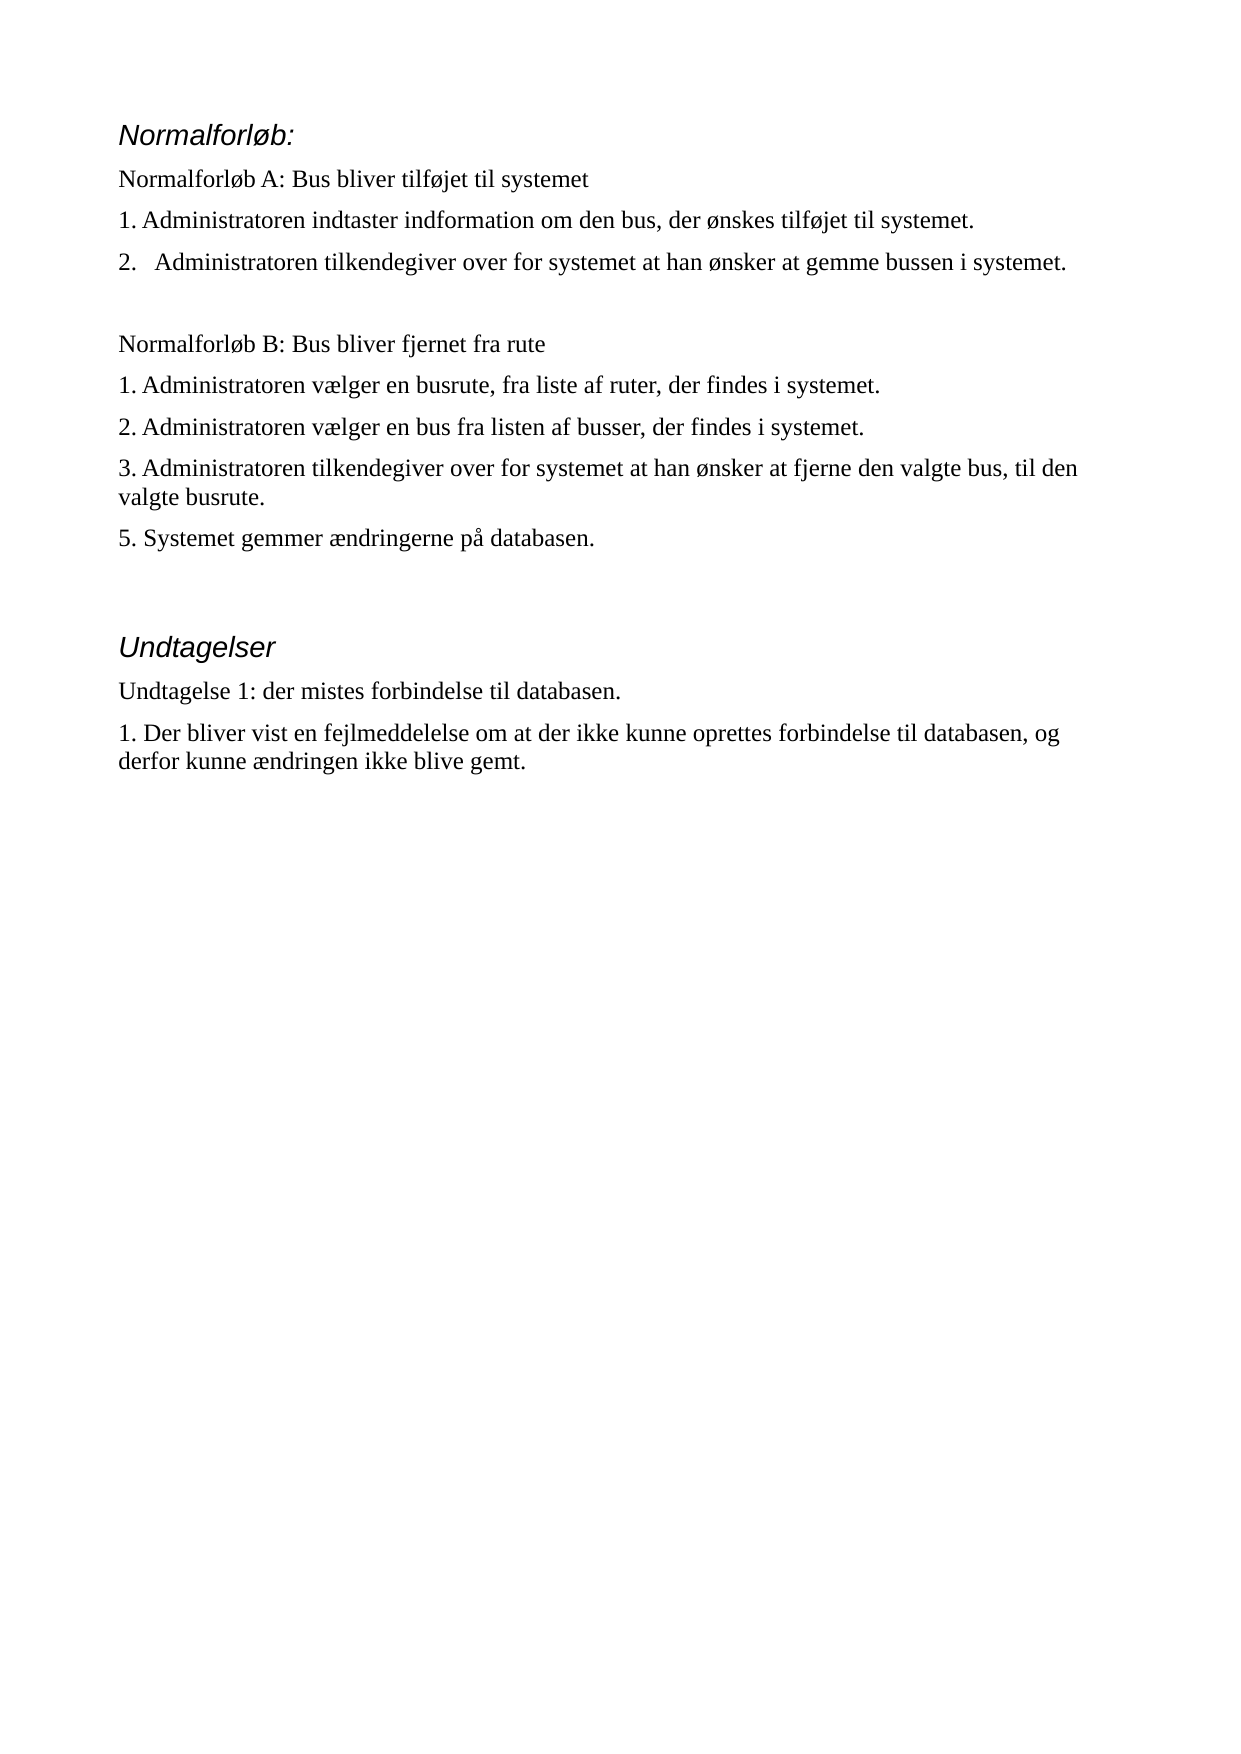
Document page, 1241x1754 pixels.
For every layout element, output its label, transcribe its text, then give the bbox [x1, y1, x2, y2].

text Normalforløb B: Bus bliver fjernet fra rute [118, 329, 1122, 358]
subtitle Normalforløb: [118, 118, 1122, 152]
text 5. Systemet gemmer ændringerne på databasen. [118, 523, 1122, 552]
text 2. Administratoren vælger en bus fra listen af busser, der findes i systemet. [118, 412, 1122, 440]
text 1. Der bliver vist en fejlmeddelelse om at der ikke kunne oprettes forbindelse til databasen, og derfor kunne ændringen ikke blive gemt. [118, 718, 1122, 775]
text 1. Administratoren indtaster indformation om den bus, der ønskes tilføjet til systemet. [118, 205, 1122, 234]
subtitle Undtagelser [118, 630, 1122, 664]
text Normalforløb A: Bus bliver tilføjet til systemet [118, 164, 1122, 193]
text Undtagelse 1: der mistes forbindelse til databasen. [118, 676, 1122, 705]
text 3. Administratoren tilkendegiver over for systemet at han ønsker at fjerne den valgte bus, til den valgte busrute. [118, 453, 1122, 510]
text 2. Administratoren tilkendegiver over for systemet at han ønsker at gemme bussen i systemet. [118, 247, 1122, 275]
text 1. Administratoren vælger en busrute, fra liste af ruter, der findes i systemet. [118, 370, 1122, 399]
